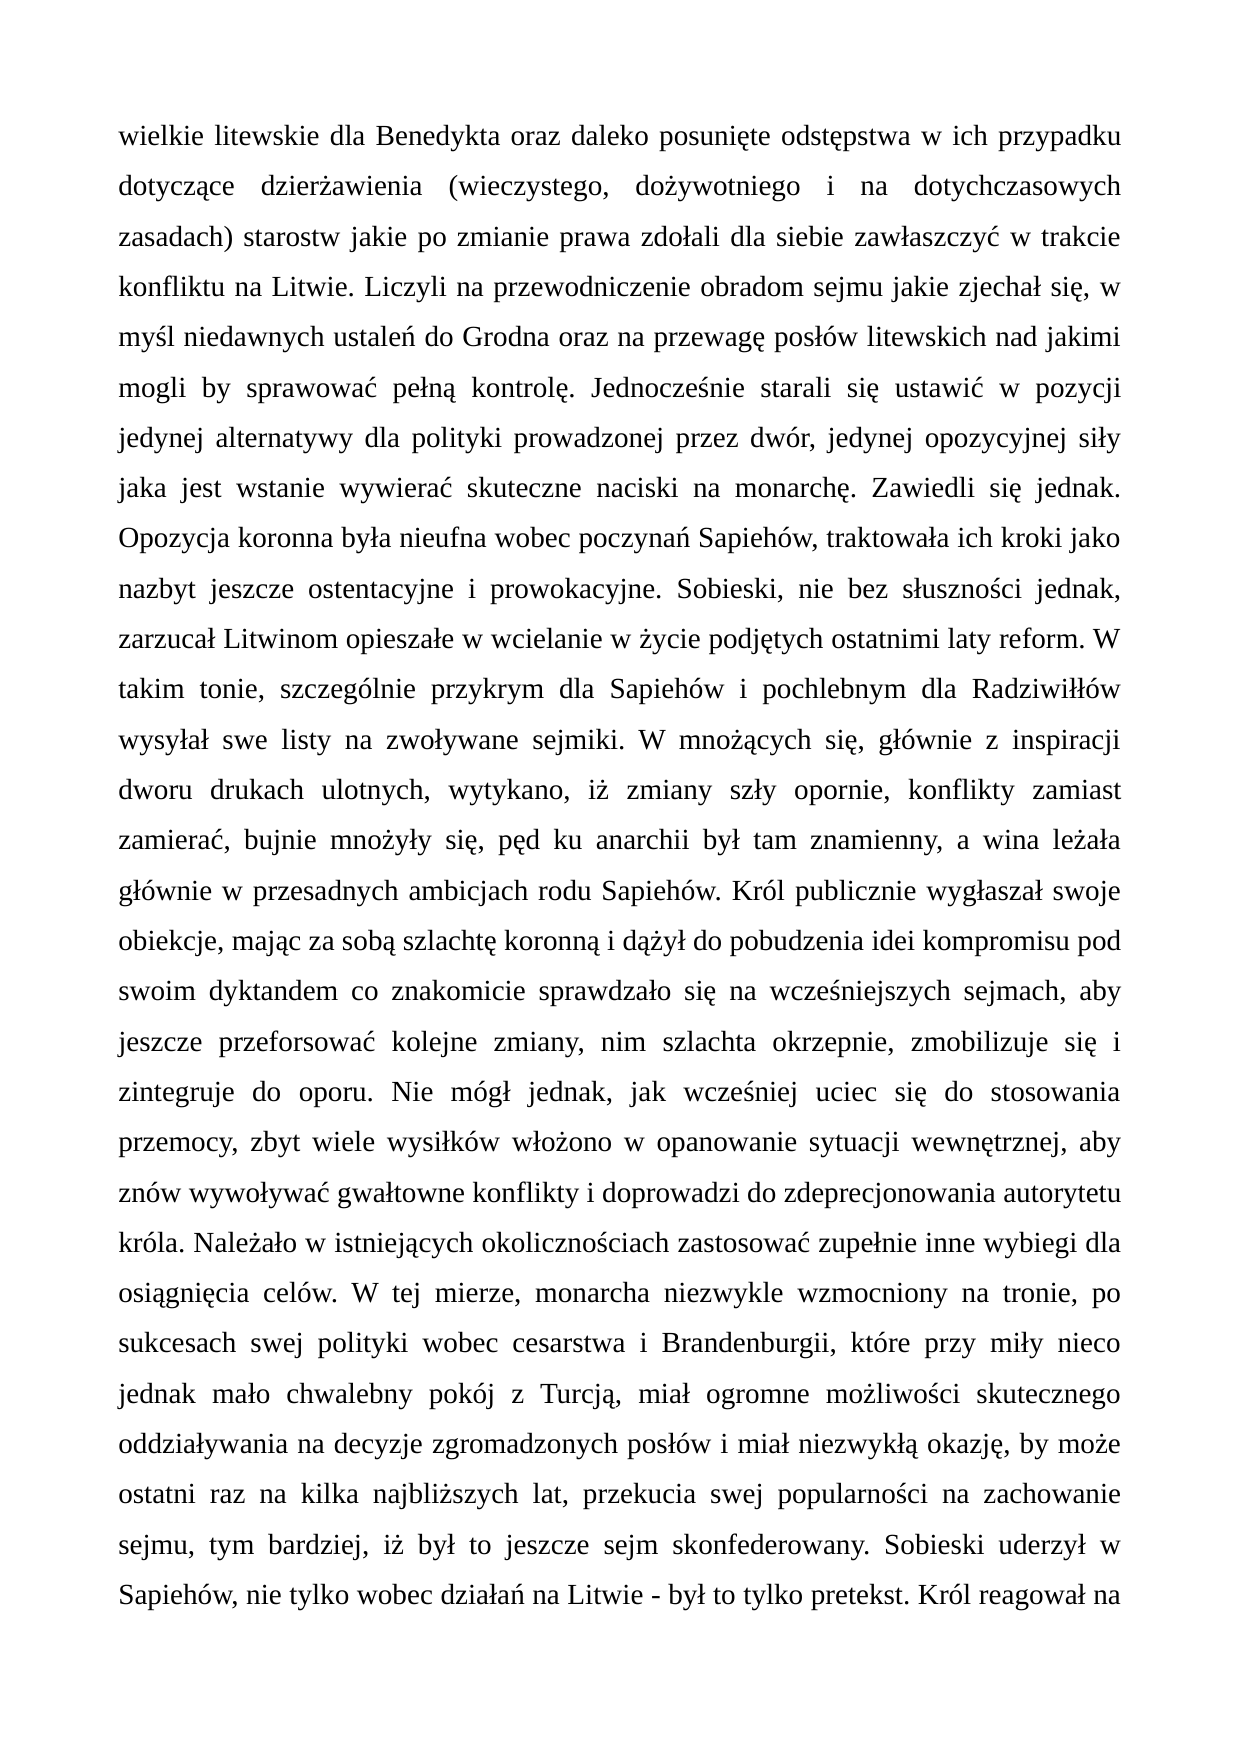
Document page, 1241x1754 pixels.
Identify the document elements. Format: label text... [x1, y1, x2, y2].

text wielkie litewskie dla Benedykta oraz daleko posunięte odstępstwa w ich przypadku dotyczące dzierżawienia (wieczystego, dożywotniego i na dotychczasowych zasadach) starostw jakie po zmianie prawa zdołali dla siebie zawłaszczyć w trakcie konfliktu na Litwie. Liczyli na przewodniczenie obradom sejmu jakie zjechał się, w myśl niedawnych ustaleń do Grodna oraz na przewagę posłów litewskich nad jakimi mogli by sprawować pełną kontrolę. Jednocześnie starali się ustawić w pozycji jedynej alternatywy dla polityki prowadzonej przez dwór, jedynej opozycyjnej siły jaka jest wstanie wywierać skuteczne naciski na monarchę. Zawiedli się jednak. Opozycja koronna była nieufna wobec poczynań Sapiehów, traktowała ich kroki jako nazbyt jeszcze ostentacyjne i prowokacyjne. Sobieski, nie bez słuszności jednak, zarzucał Litwinom opieszałe w wcielanie w życie podjętych ostatnimi laty reform. W takim tonie, szczególnie przykrym dla Sapiehów i pochlebnym dla Radziwiłłów wysyłał swe listy na zwoływane sejmiki. W mnożących się, głównie z inspiracji dworu drukach ulotnych, wytykano, iż zmiany szły opornie, konflikty zamiast zamierać, bujnie mnożyły się, pęd ku anarchii był tam znamienny, a wina leżała głównie w przesadnych ambicjach rodu Sapiehów. Król publicznie wygłaszał swoje obiekcje, mając za sobą szlachtę koronną i dążył do pobudzenia idei kompromisu pod swoim dyktandem co znakomicie sprawdzało się na wcześniejszych sejmach, aby jeszcze przeforsować kolejne zmiany, nim szlachta okrzepnie, zmobilizuje się i zintegruje do oporu. Nie mógł jednak, jak wcześniej uciec się do stosowania przemocy, zbyt wiele wysiłków włożono w opanowanie sytuacji wewnętrznej, aby znów wywoływać gwałtowne konflikty i doprowadzi do zdeprecjonowania autorytetu króla. Należało w istniejących okolicznościach zastosować zupełnie inne wybiegi dla osiągnięcia celów. W tej mierze, monarcha niezwykle wzmocniony na tronie, po sukcesach swej polityki wobec cesarstwa i Brandenburgii, które przy miły nieco jednak mało chwalebny pokój z Turcją, miał ogromne możliwości skutecznego oddziaływania na decyzje zgromadzonych posłów i miał niezwykłą okazję, by może ostatni raz na kilka najbliższych lat, przekucia swej popularności na zachowanie sejmu, tym bardziej, iż był to jeszcze sejm skonfederowany. Sobieski uderzył w Sapiehów, nie tylko wobec działań na Litwie - był to tylko pretekst. Król reagował na [118, 118, 1122, 1611]
